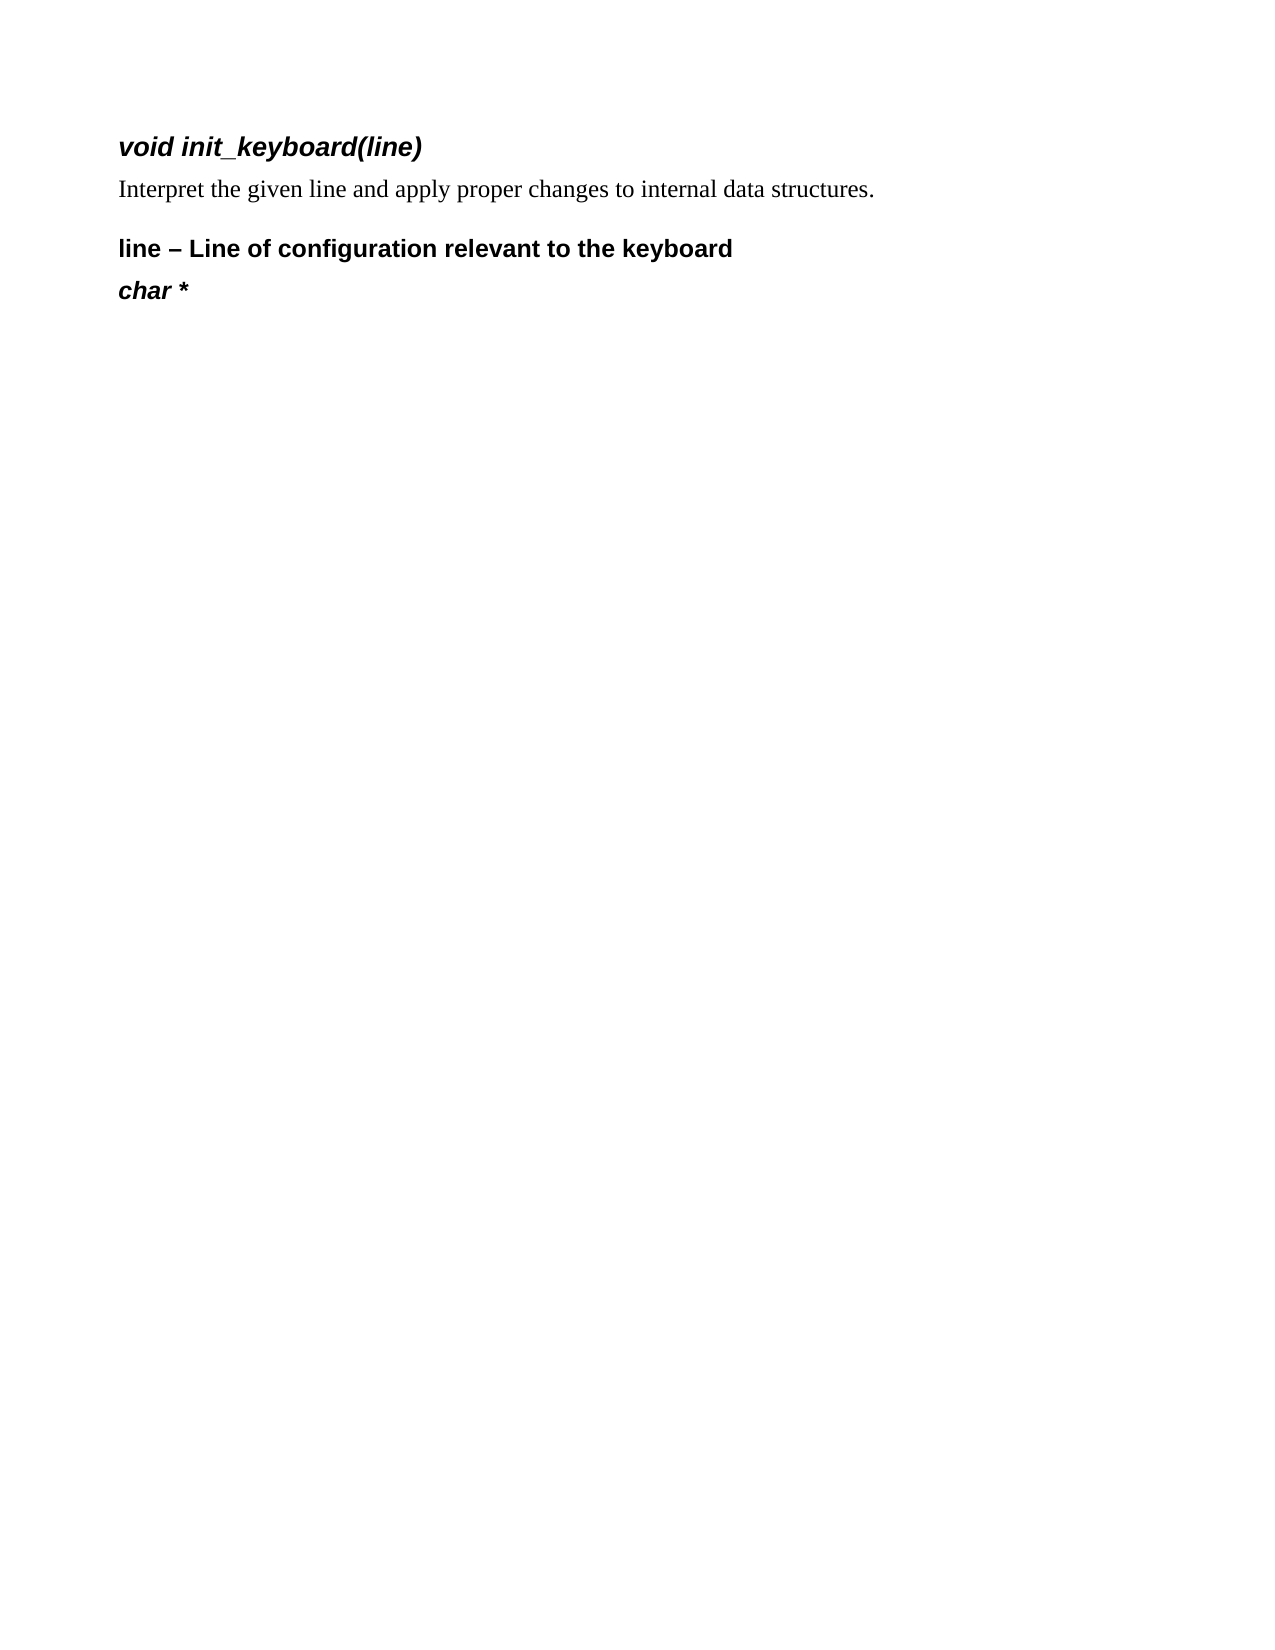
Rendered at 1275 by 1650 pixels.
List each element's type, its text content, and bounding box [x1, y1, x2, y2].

subtitle void init_keyboard(line) [118, 131, 1157, 162]
subtitle char * [118, 276, 1157, 304]
subtitle line – Line of configuration relevant to the keyboard [118, 234, 1157, 263]
text Interpret the given line and apply proper changes to internal data structures. [118, 174, 1157, 203]
